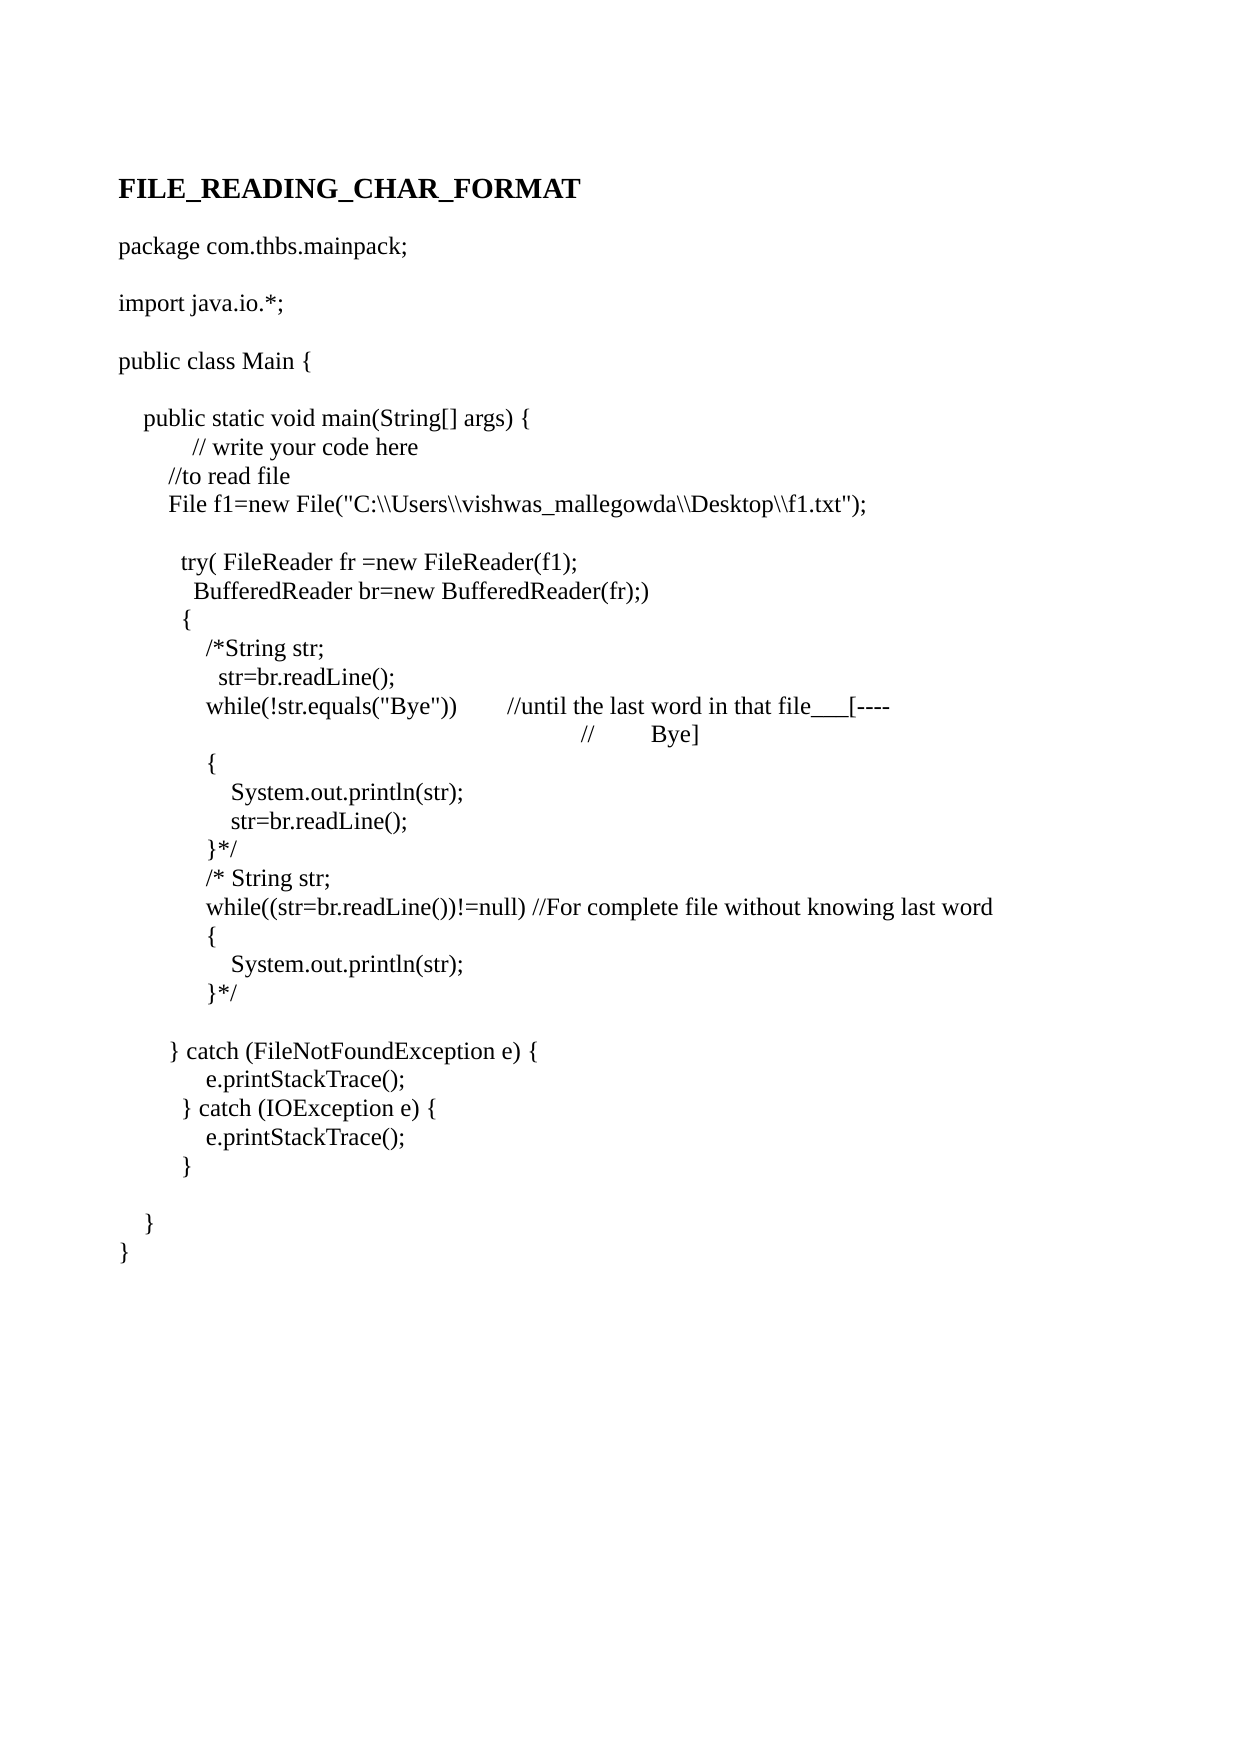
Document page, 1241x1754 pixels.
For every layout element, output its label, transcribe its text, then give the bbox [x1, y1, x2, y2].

text public static void main(String[] args) { [118, 403, 1122, 432]
text System.out.println(str); [118, 777, 1122, 806]
text //to read file [118, 461, 1122, 489]
text // Bye] [118, 719, 1122, 748]
text /*String str; [118, 633, 1122, 662]
text while((str=br.readLine())!=null) //For complete file without knowing last word [118, 892, 1122, 921]
text while(!str.equals("Bye")) //until the last word in that file___[---- [118, 691, 1122, 719]
text System.out.println(str); [118, 949, 1122, 978]
text BufferedReader br=new BufferedReader(fr);) [118, 576, 1122, 604]
text import java.io.*; [118, 288, 1122, 317]
text { [118, 921, 1122, 949]
text { [118, 604, 1122, 633]
text try( FileReader fr =new FileReader(f1); [118, 547, 1122, 576]
text } [118, 1237, 1122, 1266]
text // write your code here [118, 432, 1122, 461]
text } [118, 1151, 1122, 1179]
text /* String str; [118, 863, 1122, 892]
text str=br.readLine(); [118, 806, 1122, 834]
text File f1=new File("C:\\Users\\vishwas_mallegowda\\Desktop\\f1.txt"); [118, 489, 1122, 518]
text public class Main { [118, 346, 1122, 374]
text e.printStackTrace(); [118, 1064, 1122, 1093]
text str=br.readLine(); [118, 662, 1122, 691]
text }*/ [118, 834, 1122, 863]
text FILE_READING_CHAR_FORMAT [118, 171, 1122, 204]
text package com.thbs.mainpack; [118, 231, 1122, 259]
text }*/ [118, 978, 1122, 1007]
text e.printStackTrace(); [118, 1122, 1122, 1151]
text } [118, 1208, 1122, 1237]
text } catch (FileNotFoundException e) { [118, 1036, 1122, 1064]
text } catch (IOException e) { [118, 1093, 1122, 1122]
text { [118, 748, 1122, 777]
